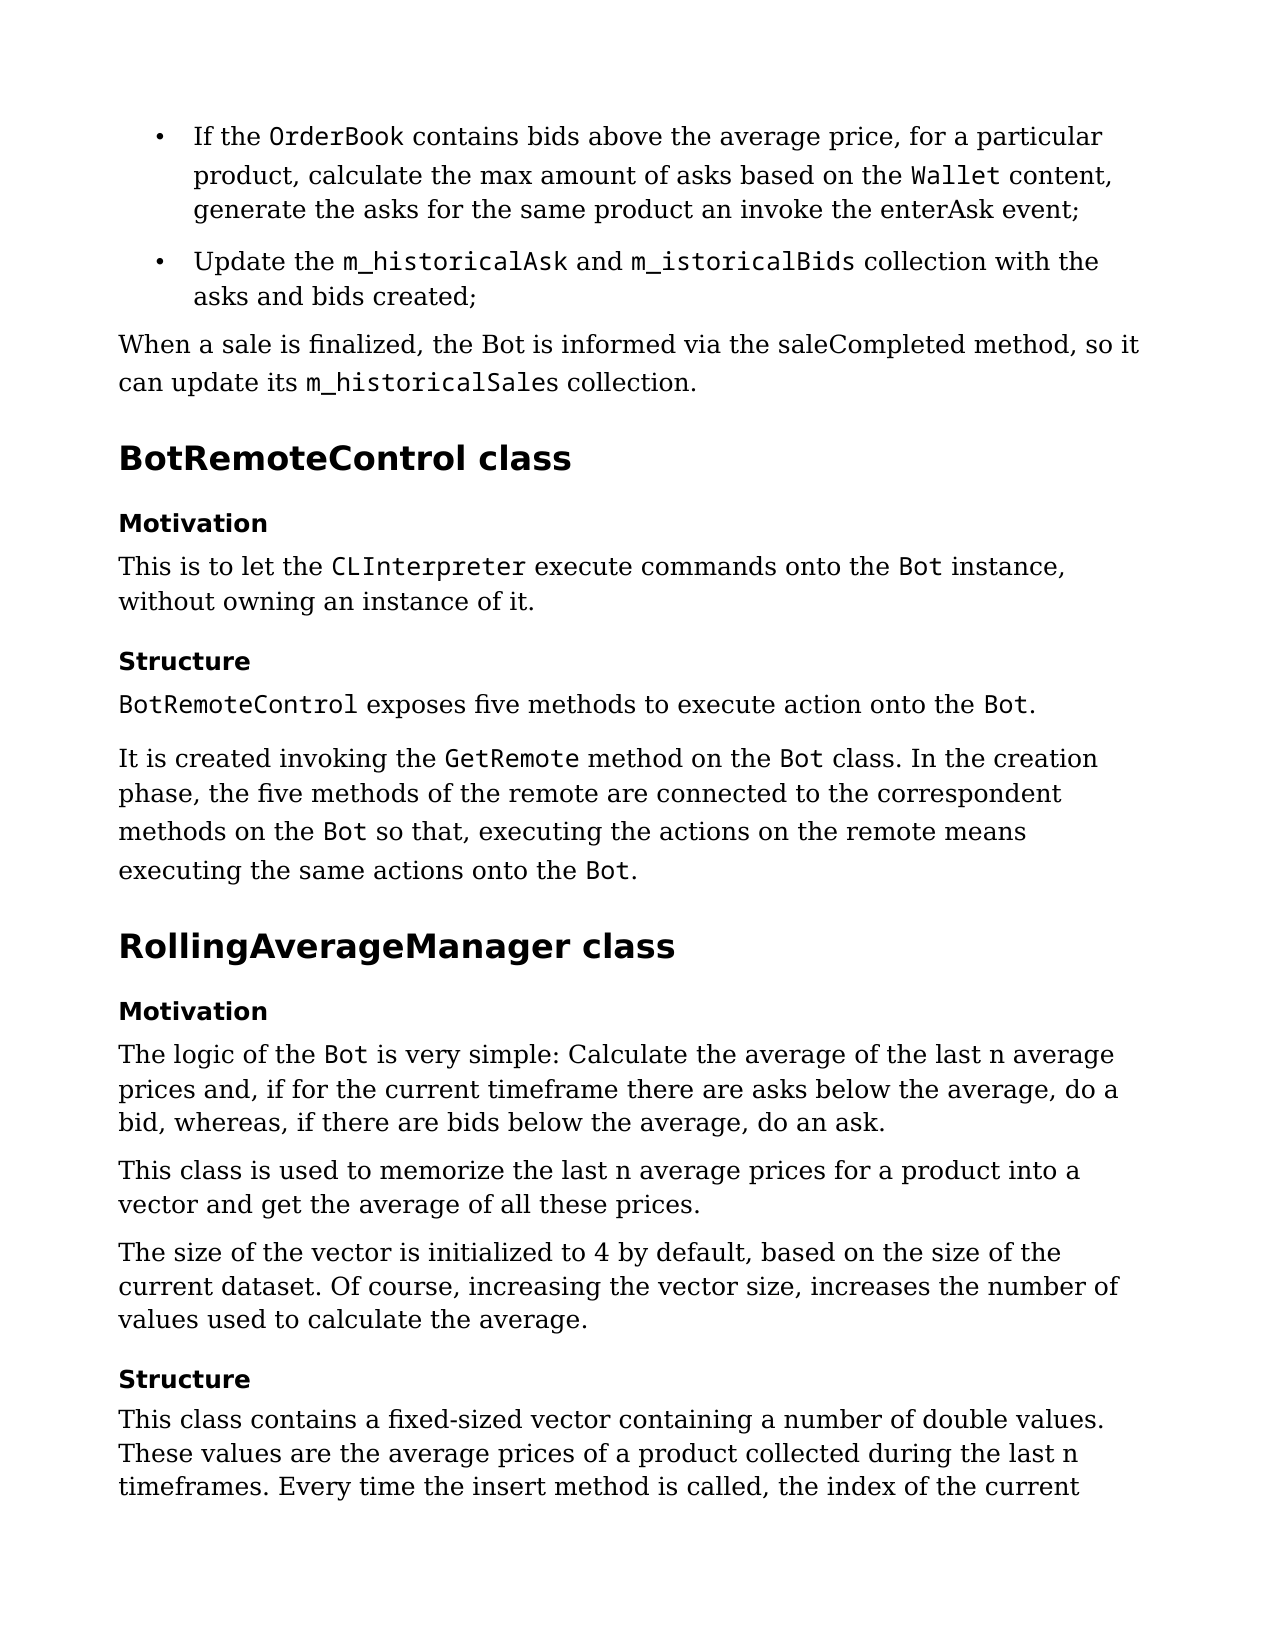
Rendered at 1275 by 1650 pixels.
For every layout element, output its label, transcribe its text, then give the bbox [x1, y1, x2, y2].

subtitle Structure [118, 1366, 1157, 1395]
text The logic of the Bot is very simple: Calculate the average of the last n average prices and, if for the current timeframe there are asks below the average, do a bid, whereas, if there are bids below the average, do an ask. [118, 1036, 1157, 1138]
subtitle Motivation [118, 509, 1157, 538]
list If the OrderBook contains bids above the average price, for a particular product, calculate the max amount of asks based on the Wallet content, generate the asks for the same product an invoke the enterAsk event; [156, 118, 1157, 225]
subtitle RollingAverageManager class [118, 927, 1157, 966]
subtitle Structure [118, 648, 1157, 676]
text The size of the vector is initialized to 4 by default, based on the size of the current dataset. Of course, increasing the vector size, increases the number of values used to calculate the average. [118, 1238, 1157, 1334]
text BotRemoteControl exposes five methods to execute action onto the Bot. [118, 687, 1157, 721]
subtitle BotRemoteControl class [118, 439, 1157, 478]
subtitle Motivation [118, 997, 1157, 1026]
text This is to let the CLInterpreter execute commands onto the Bot instance, without owning an instance of it. [118, 548, 1157, 616]
list Update the m_historicalAsk and m_istoricalBids collection with the asks and bids created; [156, 244, 1157, 311]
text It is created invoking the GetRemote method on the Bot class. In the creation phase, the five methods of the remote are connected to the correspondent methods on the Bot so that, executing the actions on the remote means executing the same actions onto the Bot. [118, 741, 1157, 887]
text When a sale is finalized, the Bot is informed via the saleCompleted method, so it can update its m_historicalSales collection. [118, 330, 1157, 399]
text This class is used to memorize the last n average prices for a product into a vector and get the average of all these prices. [118, 1157, 1157, 1219]
text This class contains a fixed-sized vector containing a number of double values. These values are the average prices of a product collected during the last n timeframes. Every time the insert method is called, the index of the current [118, 1405, 1157, 1502]
